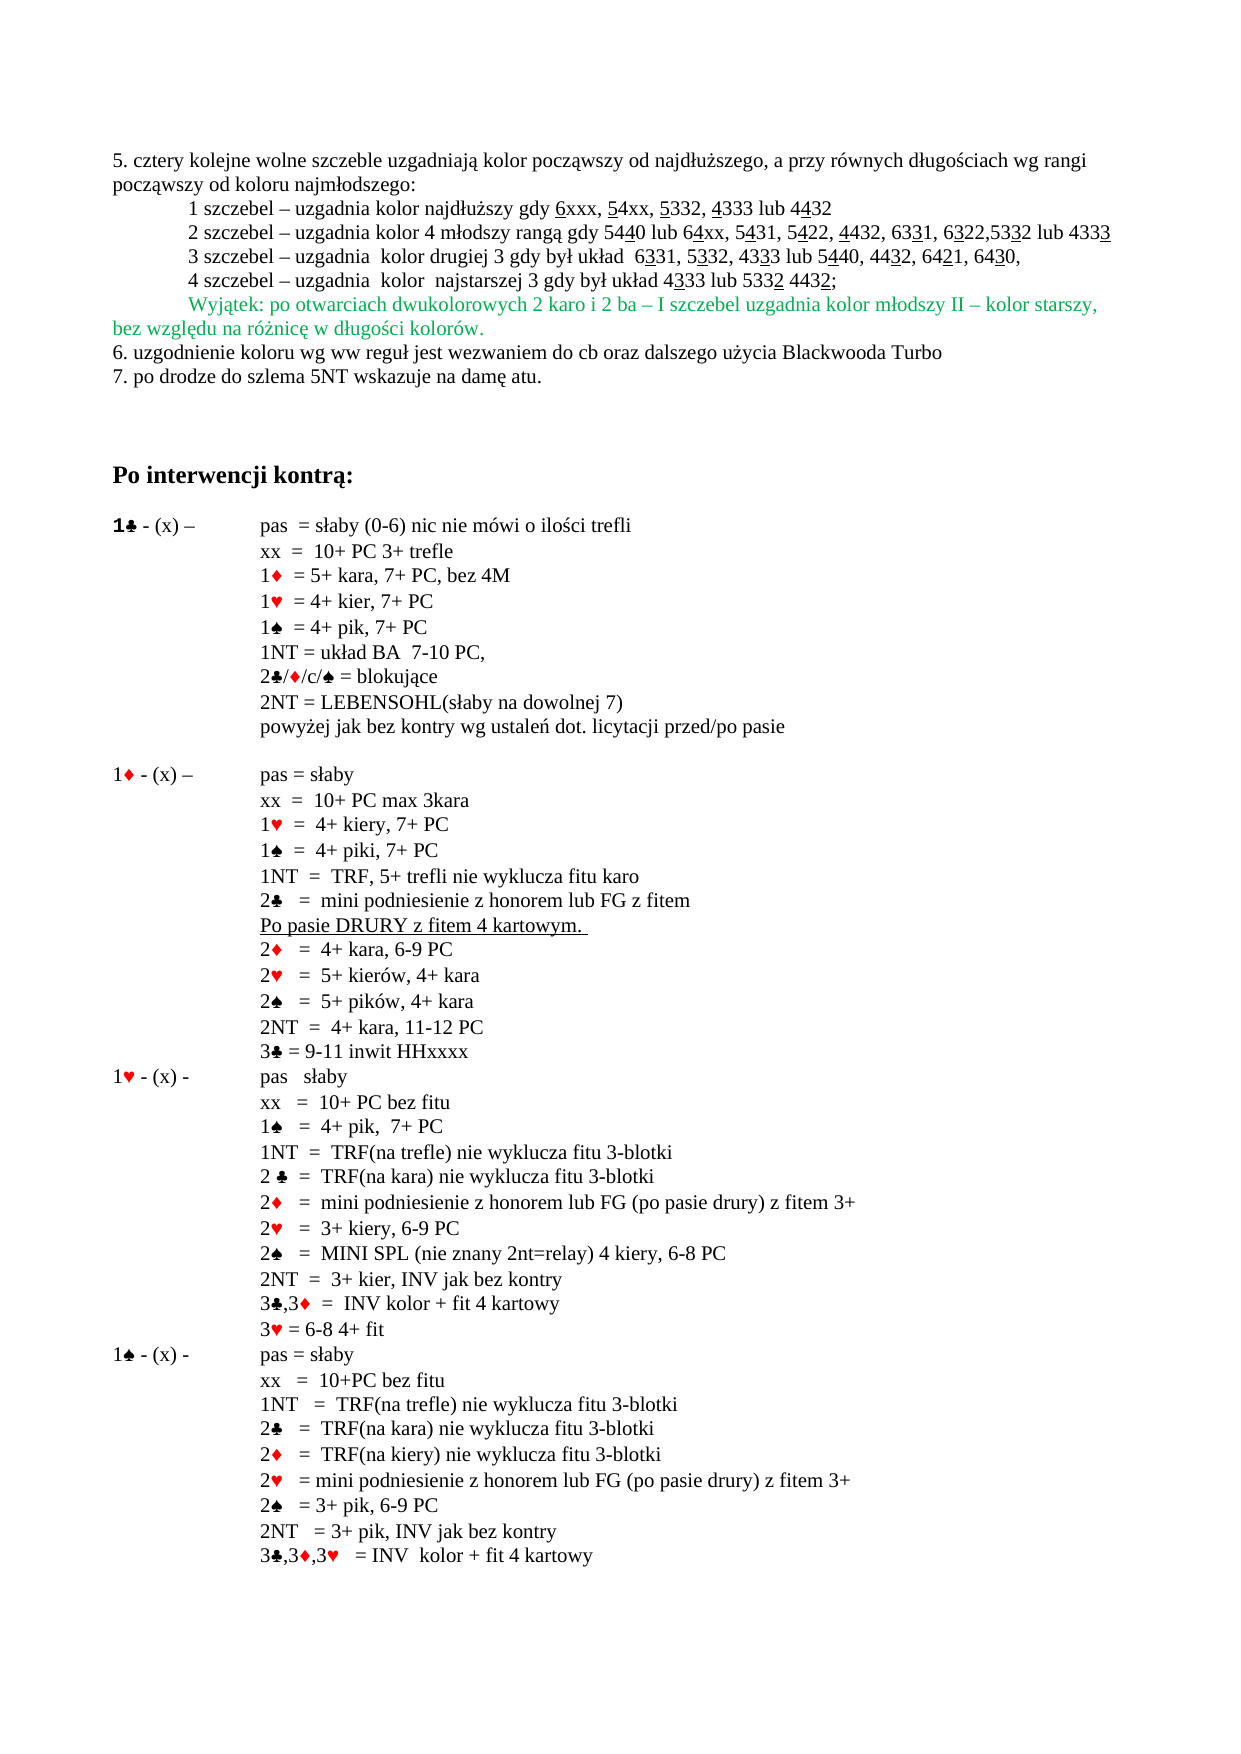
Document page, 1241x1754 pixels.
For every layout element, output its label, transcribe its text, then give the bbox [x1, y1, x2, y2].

text 1NT = TRF(na trefle) nie wyklucza fitu 3-blotki [114, 1392, 1114, 1416]
text 1NT = układ BA 7-10 PC, [114, 640, 1114, 664]
text xx = 10+ PC 3+ trefle [112, 539, 1114, 563]
text 1♥ = 4+ kiery, 7+ PC [114, 812, 1114, 838]
text Wyjątek: po otwarciach dwukolorowych 2 karo i 2 ba – I szczebel uzgadnia kolor młodszy II – kolor starszy, bez względu na różnicę w długości kolorów. [112, 292, 1114, 340]
text 3♣ = 9-11 inwit HHxxxx [114, 1039, 1114, 1064]
text 2♥ = mini podniesienie z honorem lub FG (po pasie drury) z fitem 3+ [114, 1468, 1114, 1493]
text 2♣ = mini podniesienie z honorem lub FG z fitem [114, 888, 1114, 913]
text 2♠ = 5+ pików, 4+ kara [114, 989, 1114, 1014]
text 1♥ = 4+ kier, 7+ PC [114, 589, 1114, 614]
text 3♥ = 6-8 4+ fit [114, 1317, 1114, 1342]
text xx = 10+ PC max 3kara [112, 788, 1114, 812]
text powyżej jak bez kontry wg ustaleń dot. licytacji przed/po pasie [114, 714, 1114, 738]
text 1♠ - (x) - pas = słaby [112, 1342, 1114, 1368]
text 2♥ = 3+ kiery, 6-9 PC [114, 1215, 1114, 1241]
text xx = 10+PC bez fitu [112, 1368, 1114, 1392]
text 1♠ = 4+ pik, 7+ PC [114, 614, 1114, 640]
text 1♦ - (x) – pas = słaby [112, 762, 1114, 788]
text 2♦ = TRF(na kiery) nie wyklucza fitu 3-blotki [114, 1442, 1114, 1468]
text 1♠ = 4+ piki, 7+ PC [114, 838, 1114, 863]
text 2♣ = TRF(na kara) nie wyklucza fitu 3-blotki [114, 1416, 1114, 1442]
text 4 szczebel – uzgadnia kolor najstarszej 3 gdy był układ 4333 lub 5332 4432; [112, 268, 1114, 292]
text 1♥ - (x) - pas słaby [112, 1064, 1114, 1090]
text 7. po drodze do szlema 5NT wskazuje na damę atu. [112, 364, 1114, 388]
text 2NT = 4+ kara, 11-12 PC [114, 1014, 1114, 1039]
text 1♦ = 5+ kara, 7+ PC, bez 4M [114, 563, 1114, 589]
text 3 szczebel – uzgadnia kolor drugiej 3 gdy był układ 6331, 5332, 4333 lub 5440, 4432, 6421, 6430, [112, 244, 1114, 268]
text 2♦ = mini podniesienie z honorem lub FG (po pasie drury) z fitem 3+ [114, 1190, 1114, 1215]
text 2♠ = MINI SPL (nie znany 2nt=relay) 4 kiery, 6-8 PC [114, 1241, 1114, 1267]
text 2♥ = 5+ kierów, 4+ kara [114, 963, 1114, 989]
text 1♣ - (x) – pas = słaby (0-6) nic nie mówi o ilości trefli [112, 513, 1114, 539]
text 1NT = TRF, 5+ trefli nie wyklucza fitu karo [114, 863, 1114, 888]
text 5. cztery kolejne wolne szczeble uzgadniają kolor począwszy od najdłuższego, a przy równych długościach wg rangi począwszy od koloru najmłodszego: [112, 148, 1114, 196]
text 3♣,3♦ = INV kolor + fit 4 kartowy [114, 1291, 1114, 1317]
text 2♦ = 4+ kara, 6-9 PC [114, 937, 1114, 963]
text 2NT = 3+ kier, INV jak bez kontry [114, 1267, 1114, 1291]
text 3♣,3♦,3♥ = INV kolor + fit 4 kartowy [114, 1543, 1114, 1569]
text 2 szczebel – uzgadnia kolor 4 młodszy rangą gdy 5440 lub 64xx, 5431, 5422, 4432, 6331, 6322,5332 lub 4333 [112, 220, 1114, 244]
text xx = 10+ PC bez fitu [112, 1090, 1114, 1114]
text 1 szczebel – uzgadnia kolor najdłuższy gdy 6xxx, 54xx, 5332, 4333 lub 4432 [112, 196, 1114, 220]
text Po interwencji kontrą: [112, 461, 1114, 489]
text 2 ♣ = TRF(na kara) nie wyklucza fitu 3-blotki [114, 1164, 1114, 1190]
text 1♠ = 4+ pik, 7+ PC [114, 1114, 1114, 1140]
text 2♠ = 3+ pik, 6-9 PC [114, 1493, 1114, 1519]
text Po pasie DRURY z fitem 4 kartowym. [112, 913, 1114, 937]
text 2NT = 3+ pik, INV jak bez kontry [114, 1519, 1114, 1543]
text 6. uzgodnienie koloru wg ww reguł jest wezwaniem do cb oraz dalszego użycia Blackwooda Turbo [112, 340, 1114, 364]
text 2♣/♦/c/♠ = blokujące [114, 664, 1114, 690]
text 2NT = LEBENSOHL(słaby na dowolnej 7) [114, 690, 1114, 714]
text 1NT = TRF(na trefle) nie wyklucza fitu 3-blotki [114, 1140, 1114, 1164]
